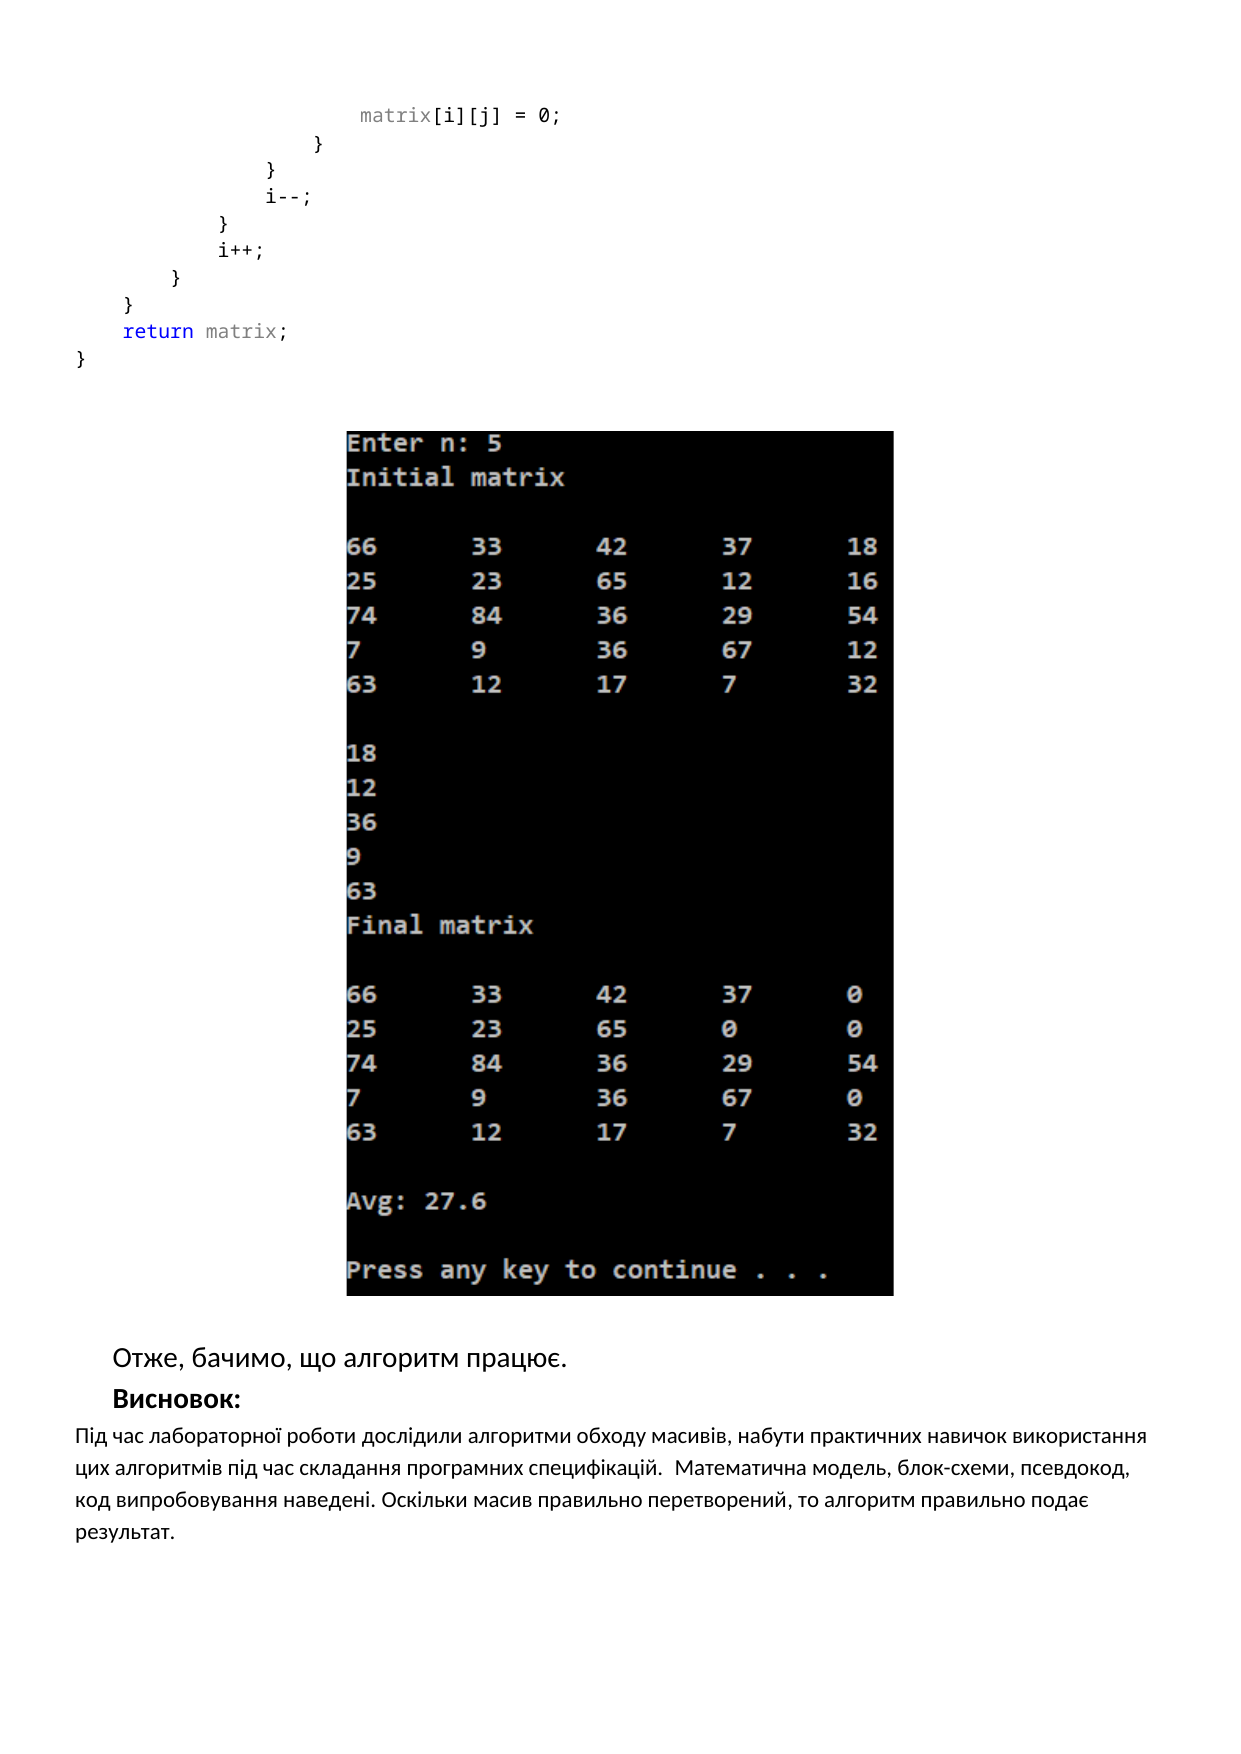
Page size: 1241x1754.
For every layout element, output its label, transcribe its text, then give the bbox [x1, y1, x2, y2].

text } [75, 264, 1165, 291]
text } [75, 344, 1165, 372]
text } [75, 210, 1165, 237]
picture [346, 431, 894, 1296]
text Отже, бачимо, що алгоритм працює. [112, 1339, 1165, 1375]
text Під час лабораторної роботи дослідили алгоритми обходу масивів, набути практичних навичок використання цих алгоритмів під час складання програмних специфікацій. Математична модель, блок-схеми, псевдокод, код випробовування наведені. Оскільки масив правильно перетворений, то алгоритм правильно подає результат. [75, 1421, 1165, 1546]
text Висновок: [112, 1380, 1165, 1416]
text i++; [75, 237, 1165, 264]
text i--; [75, 183, 1165, 210]
text return matrix; [75, 318, 1165, 344]
text } [75, 156, 1165, 183]
text } [75, 291, 1165, 318]
text } [75, 129, 1165, 156]
text matrix[i][j] = 0; [75, 102, 1165, 129]
